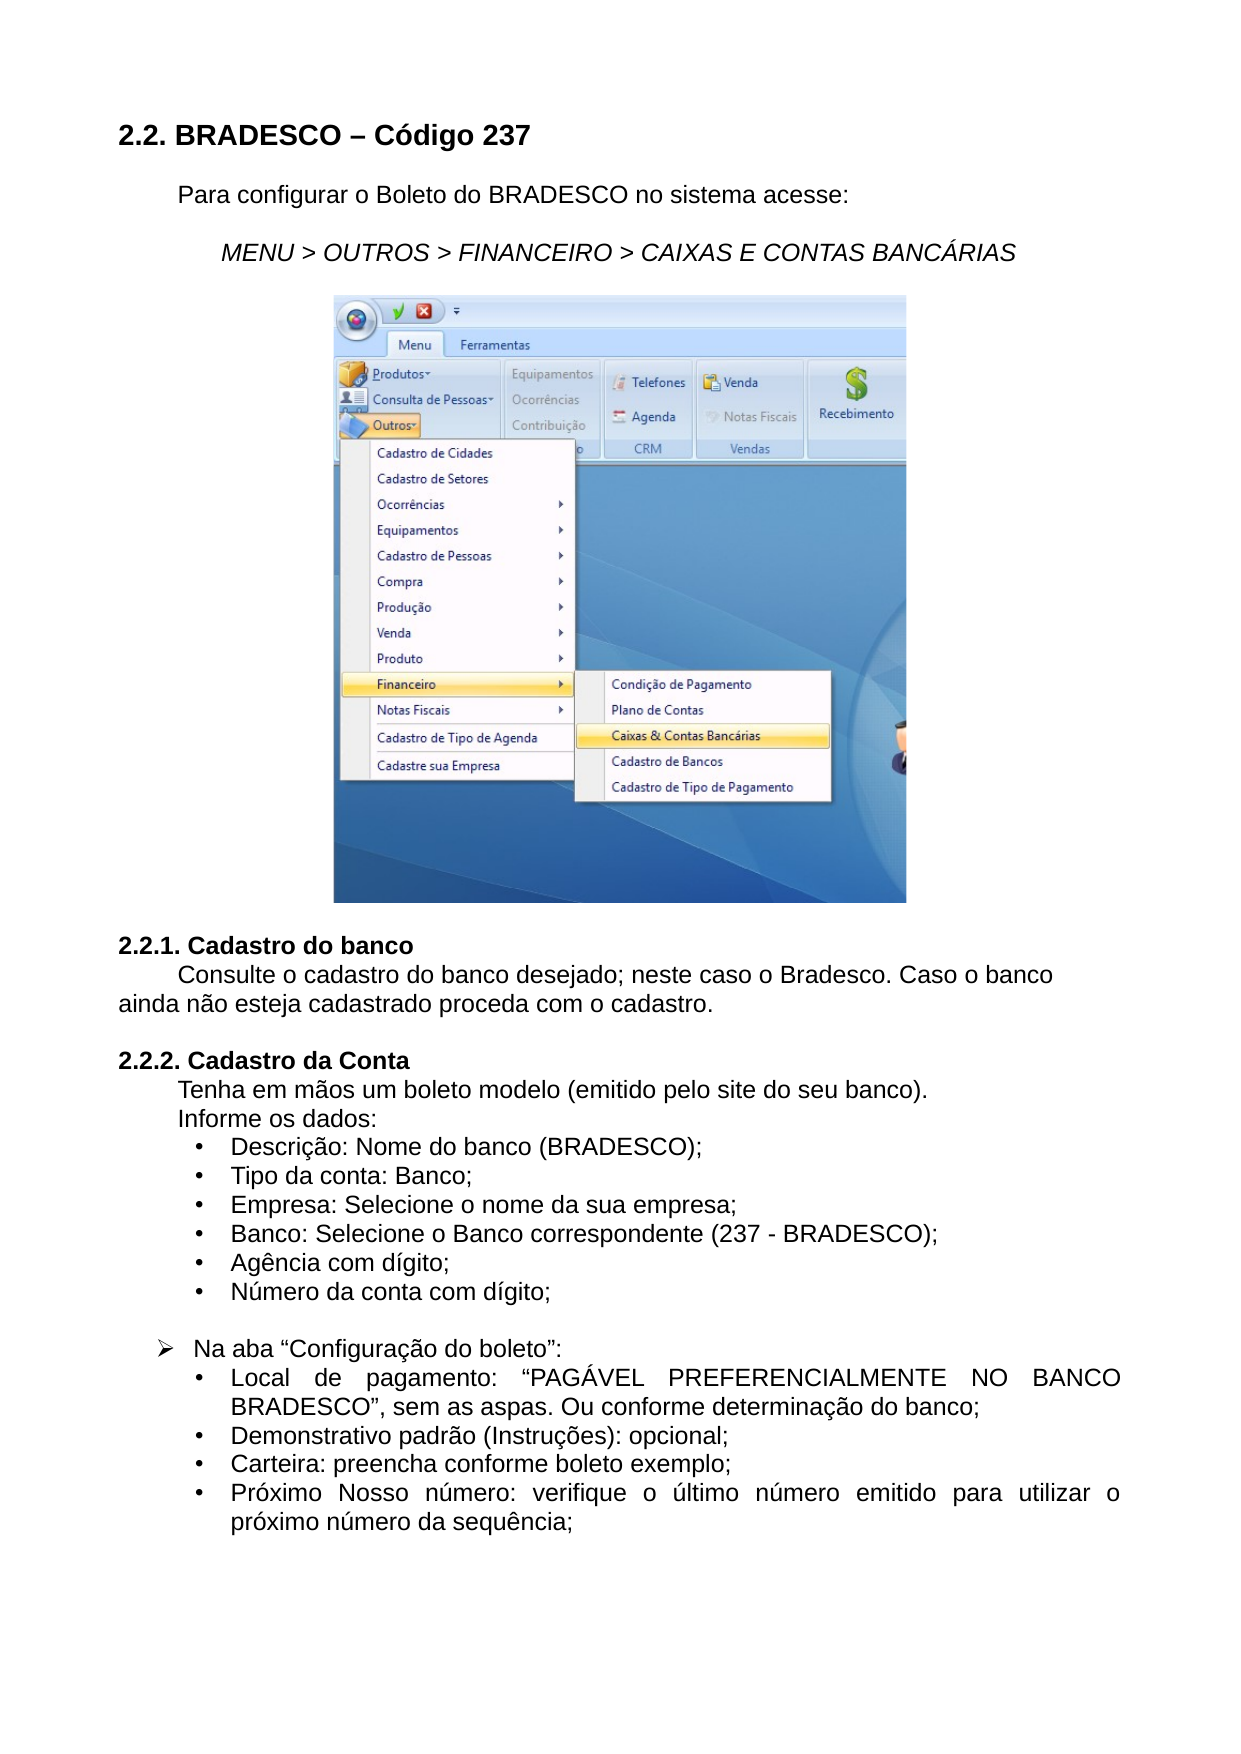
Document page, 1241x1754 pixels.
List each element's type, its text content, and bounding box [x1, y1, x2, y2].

text Para configurar o Boleto do BRADESCO no sistema acesse: [118, 180, 1122, 209]
list Agência com dígito; [195, 1248, 1122, 1277]
text Tenha em mãos um boleto modelo (emitido pelo site do seu banco). [118, 1075, 1122, 1103]
picture [333, 295, 907, 903]
text MENU > OUTROS > FINANCEIRO > CAIXAS E CONTAS BANCÁRIAS [118, 238, 1122, 267]
list Empresa: Selecione o nome da sua empresa; [195, 1190, 1122, 1219]
list Próximo Nosso número: verifique o último número emitido para utilizar o próximo número da sequência; [195, 1478, 1122, 1536]
text Informe os dados: [118, 1103, 1122, 1132]
list Local de pagamento: “PAGÁVEL PREFERENCIALMENTE NO BANCO BRADESCO”, sem as aspas. Ou conforme determinação do banco; [195, 1363, 1122, 1421]
text 2.2.1. Cadastro do banco [118, 931, 1122, 960]
subtitle 2.2. BRADESCO – Código 237 [118, 118, 1122, 152]
list Demonstrativo padrão (Instruções): opcional; [195, 1421, 1122, 1449]
list Descrição: Nome do banco (BRADESCO); [195, 1132, 1122, 1161]
list Na aba “Configuração do boleto”: [156, 1334, 1122, 1363]
text Consulte o cadastro do banco desejado; neste caso o Bradesco. Caso o banco ainda não esteja cadastrado proceda com o cadastro. [118, 960, 1122, 1017]
text 2.2.2. Cadastro da Conta [118, 1046, 1122, 1075]
list Carteira: preencha conforme boleto exemplo; [195, 1449, 1122, 1478]
list Tipo da conta: Banco; [195, 1161, 1122, 1190]
list Número da conta com dígito; [195, 1277, 1122, 1305]
list Banco: Selecione o Banco correspondente (237 - BRADESCO); [195, 1219, 1122, 1248]
